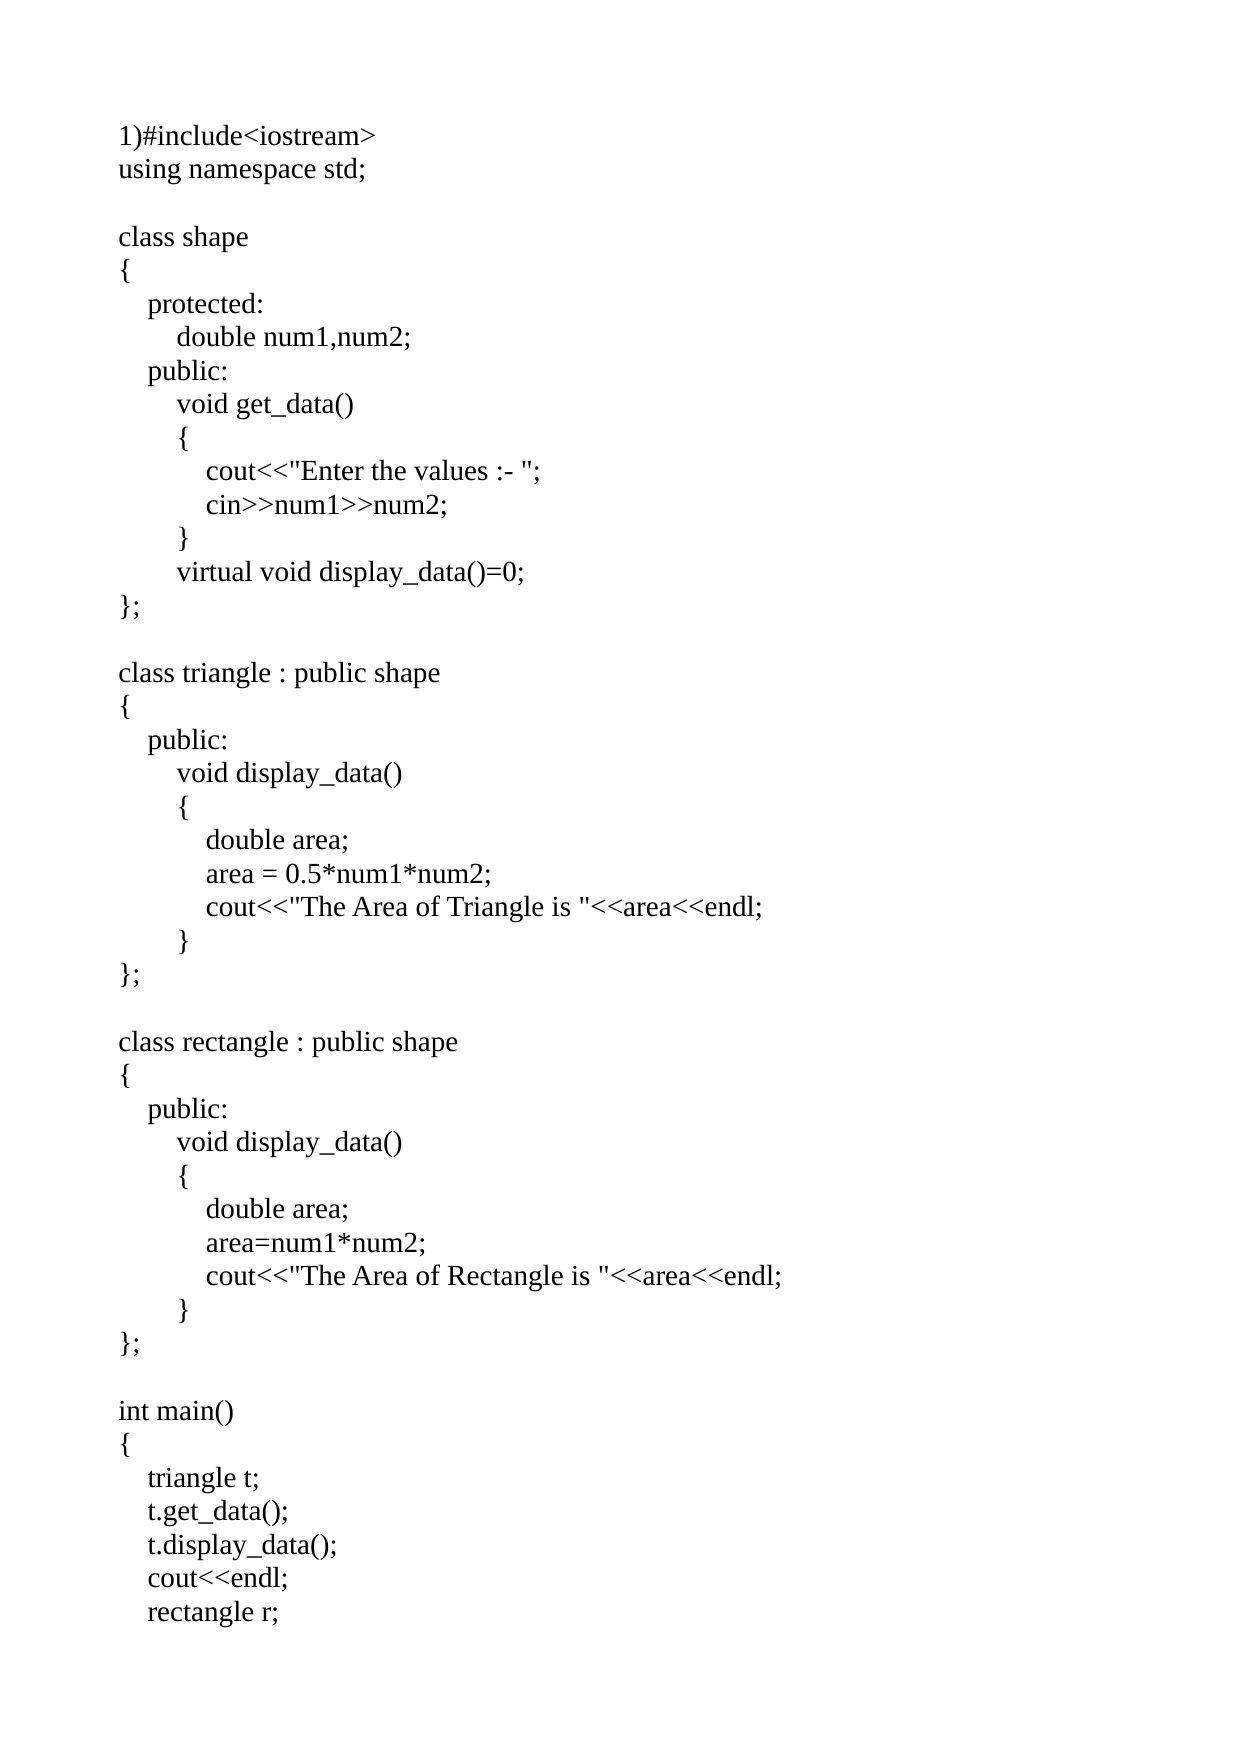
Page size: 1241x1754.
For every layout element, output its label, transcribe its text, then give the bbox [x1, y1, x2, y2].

text { [118, 688, 1122, 722]
text t.display_data(); [118, 1527, 1122, 1560]
text void display_data() [118, 755, 1122, 789]
text cout<<"The Area of Triangle is "<<area<<endl; [118, 889, 1122, 923]
text double area; [118, 822, 1122, 856]
text }; [118, 1326, 1122, 1359]
text cout<<"Enter the values :- "; [118, 453, 1122, 487]
text using namespace std; [118, 152, 1122, 185]
text public: [118, 353, 1122, 386]
text class triangle : public shape [118, 655, 1122, 688]
text area = 0.5*num1*num2; [118, 856, 1122, 889]
text double num1,num2; [118, 319, 1122, 353]
text double area; [118, 1191, 1122, 1225]
text rectangle r; [118, 1594, 1122, 1627]
text }; [118, 957, 1122, 990]
text triangle t; [118, 1460, 1122, 1493]
text { [118, 252, 1122, 286]
text } [118, 521, 1122, 554]
text protected: [118, 286, 1122, 319]
text { [118, 1426, 1122, 1460]
text void display_data() [118, 1124, 1122, 1158]
text { [118, 420, 1122, 453]
text cout<<"The Area of Rectangle is "<<area<<endl; [118, 1258, 1122, 1292]
text t.get_data(); [118, 1493, 1122, 1527]
text int main() [118, 1393, 1122, 1426]
text 1)#include<iostream> [118, 118, 1122, 152]
text area=num1*num2; [118, 1225, 1122, 1258]
text class shape [118, 219, 1122, 252]
text public: [118, 722, 1122, 755]
text { [118, 1057, 1122, 1091]
text { [118, 1158, 1122, 1191]
text } [118, 1292, 1122, 1326]
text cout<<endl; [118, 1560, 1122, 1594]
text public: [118, 1091, 1122, 1124]
text } [118, 923, 1122, 957]
text }; [118, 588, 1122, 621]
text cin>>num1>>num2; [118, 487, 1122, 521]
text class rectangle : public shape [118, 1024, 1122, 1057]
text { [118, 789, 1122, 822]
text virtual void display_data()=0; [118, 554, 1122, 588]
text void get_data() [118, 386, 1122, 420]
